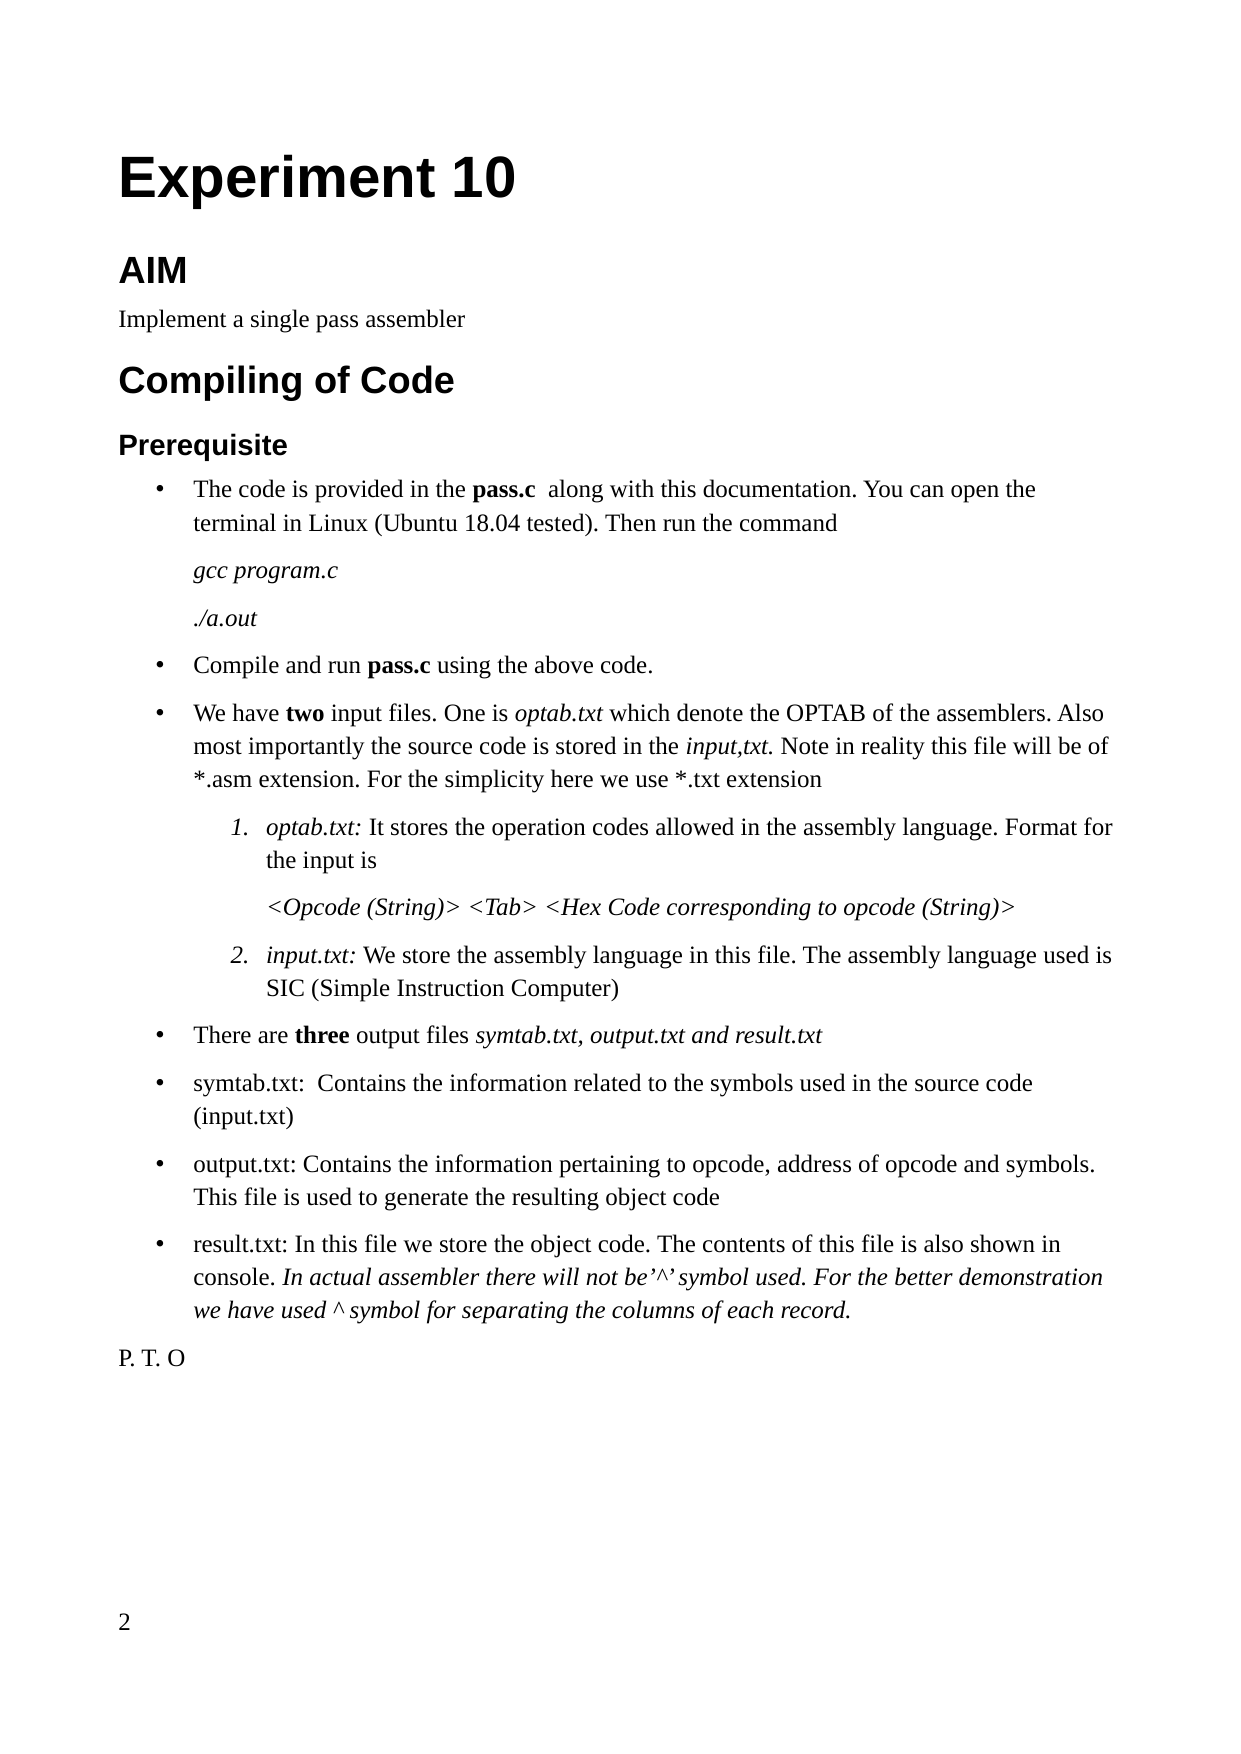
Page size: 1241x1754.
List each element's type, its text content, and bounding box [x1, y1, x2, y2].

list ./a.out [156, 603, 1122, 632]
text P. T. O [118, 1343, 1122, 1372]
list The code is provided in the pass.c along with this documentation. You can open the terminal in Linux (Ubuntu 18.04 tested). Then run the command [156, 474, 1122, 536]
list There are three output files symtab.txt, output.txt and result.txt [156, 1021, 1122, 1049]
list result.txt: In this file we store the object code. The contents of this file is also shown in console. In actual assembler there will not be’^’ symbol used. For the better demonstration we have used ^ symbol for separating the columns of each record. [156, 1229, 1122, 1324]
list We have two input files. One is optab.txt which denote the OPTAB of the assemblers. Also most importantly the source code is stored in the input,txt. Note in reality this file will be of *.asm extension. For the simplicity here we use *.txt extension [156, 698, 1122, 793]
subtitle AIM [118, 248, 1122, 291]
list optab.txt: It stores the operation codes allowed in the assembly language. Format for the input is [230, 812, 1122, 873]
list <Opcode (String)> <Tab> <Hex Code corresponding to opcode (String)> [230, 892, 1122, 921]
subtitle Compiling of Code [118, 358, 1122, 401]
title Experiment 10 [118, 143, 1122, 210]
subtitle Prerequisite [118, 428, 1122, 462]
text Implement a single pass assembler [118, 304, 1122, 333]
list symtab.txt: Contains the information related to the symbols used in the source code (input.txt) [156, 1068, 1122, 1130]
list gcc program.c [156, 555, 1122, 584]
list input.txt: We store the assembly language in this file. The assembly language used is SIC (Simple Instruction Computer) [230, 940, 1122, 1002]
list Compile and run pass.c using the above code. [156, 650, 1122, 679]
list output.txt: Contains the information pertaining to opcode, address of opcode and symbols. This file is used to generate the resulting object code [156, 1149, 1122, 1211]
